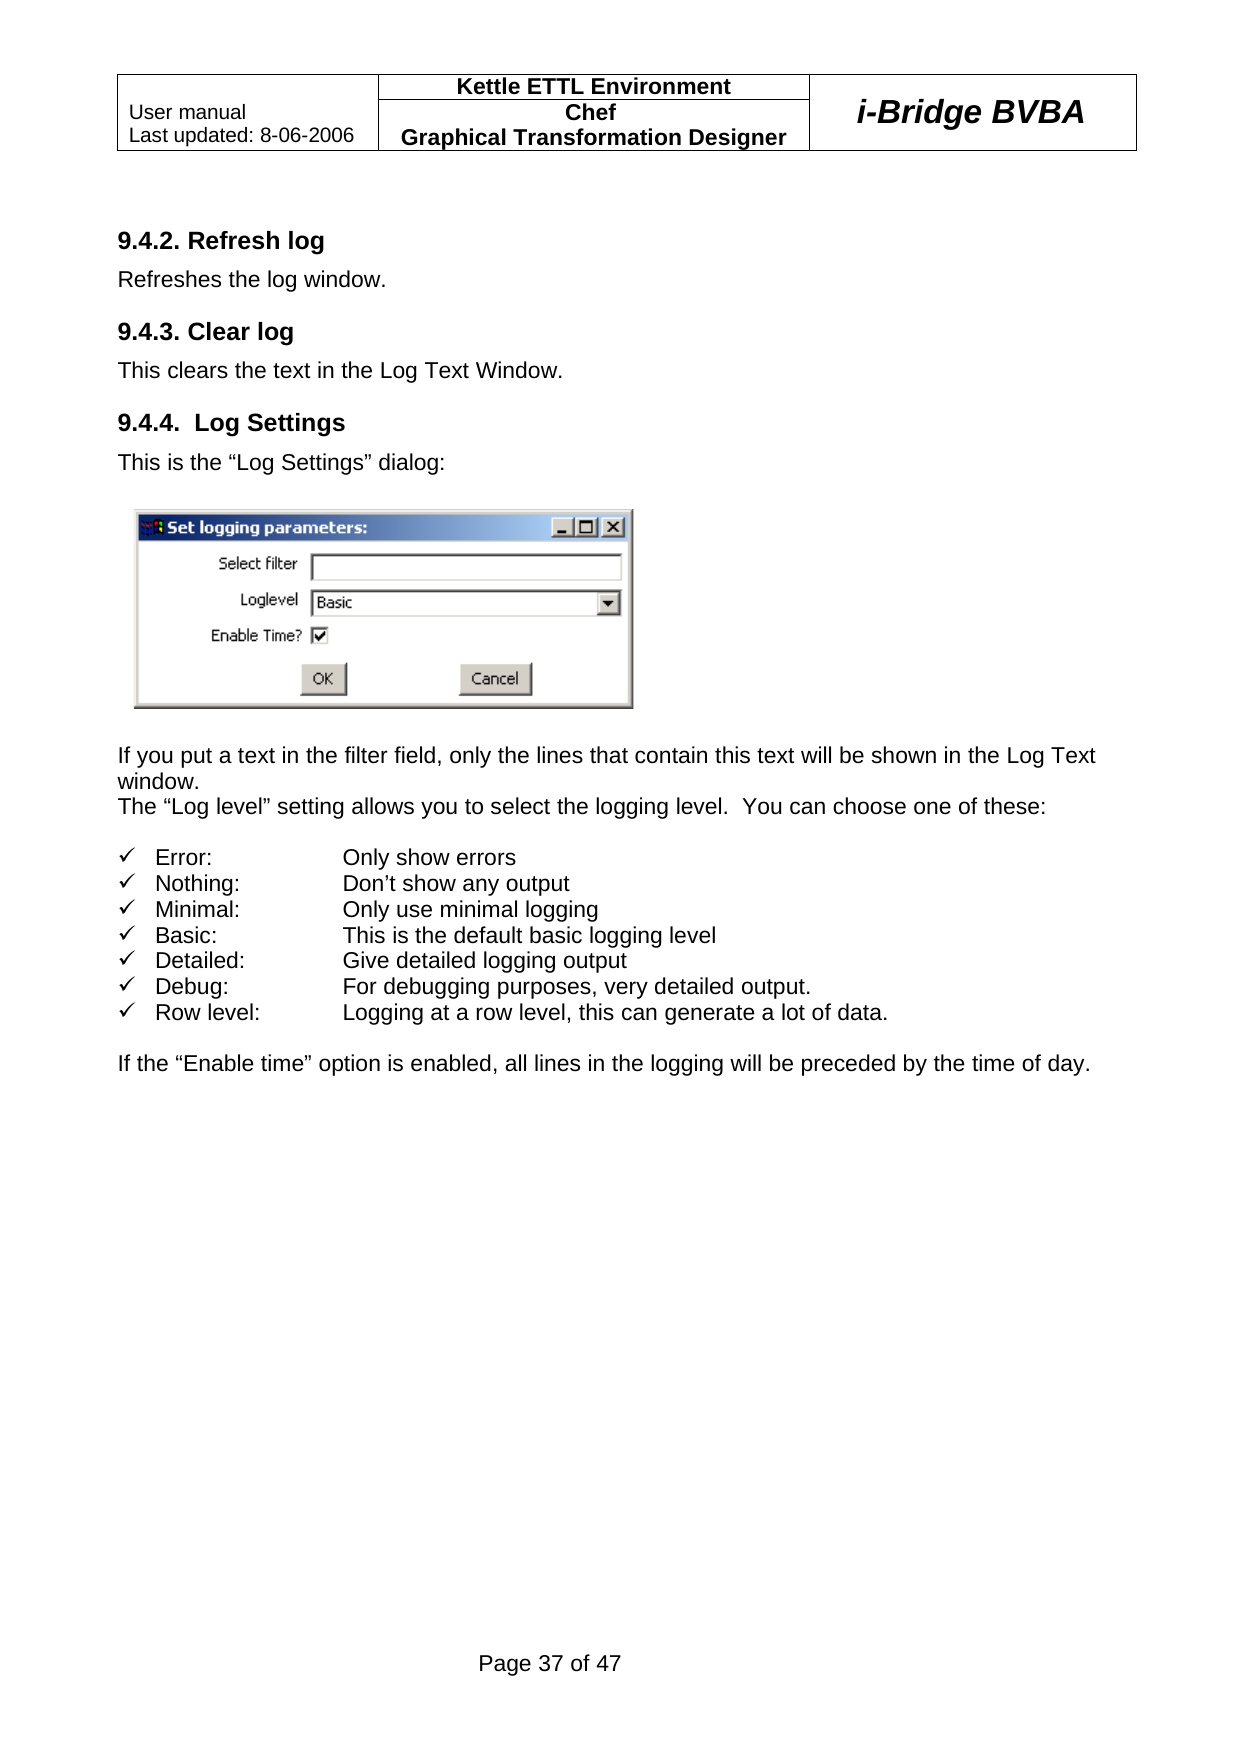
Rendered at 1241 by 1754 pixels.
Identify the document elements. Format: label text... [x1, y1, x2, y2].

picture [133, 509, 634, 709]
text If the “Enable time” option is enabled, all lines in the logging will be preceded by the time of day. [117, 1051, 1137, 1076]
list Row level: Logging at a row level, this can generate a lot of data. [117, 999, 1137, 1025]
text This is the “Log Settings” dialog: [117, 449, 1137, 475]
list Detailed: Give detailed logging output [117, 948, 1137, 974]
text The “Log level” setting allows you to select the logging level. You can choose one of these: [117, 794, 1137, 819]
list Minimal: Only use minimal logging [117, 897, 1137, 922]
list Debug: For debugging purposes, very detailed output. [117, 974, 1137, 999]
text This clears the text in the Log Text Window. [117, 358, 1137, 384]
list Basic: This is the default basic logging level [117, 922, 1137, 948]
subtitle Refresh log [117, 227, 1137, 255]
text Refreshes the log window. [117, 267, 1137, 293]
list Nothing: Don’t show any output [117, 871, 1137, 897]
subtitle Clear log [117, 318, 1137, 346]
subtitle Log Settings [117, 409, 1137, 437]
list Error: Only show errors [117, 845, 1137, 871]
text If you put a text in the filter field, only the lines that contain this text will be shown in the Log Text window. [117, 743, 1137, 794]
